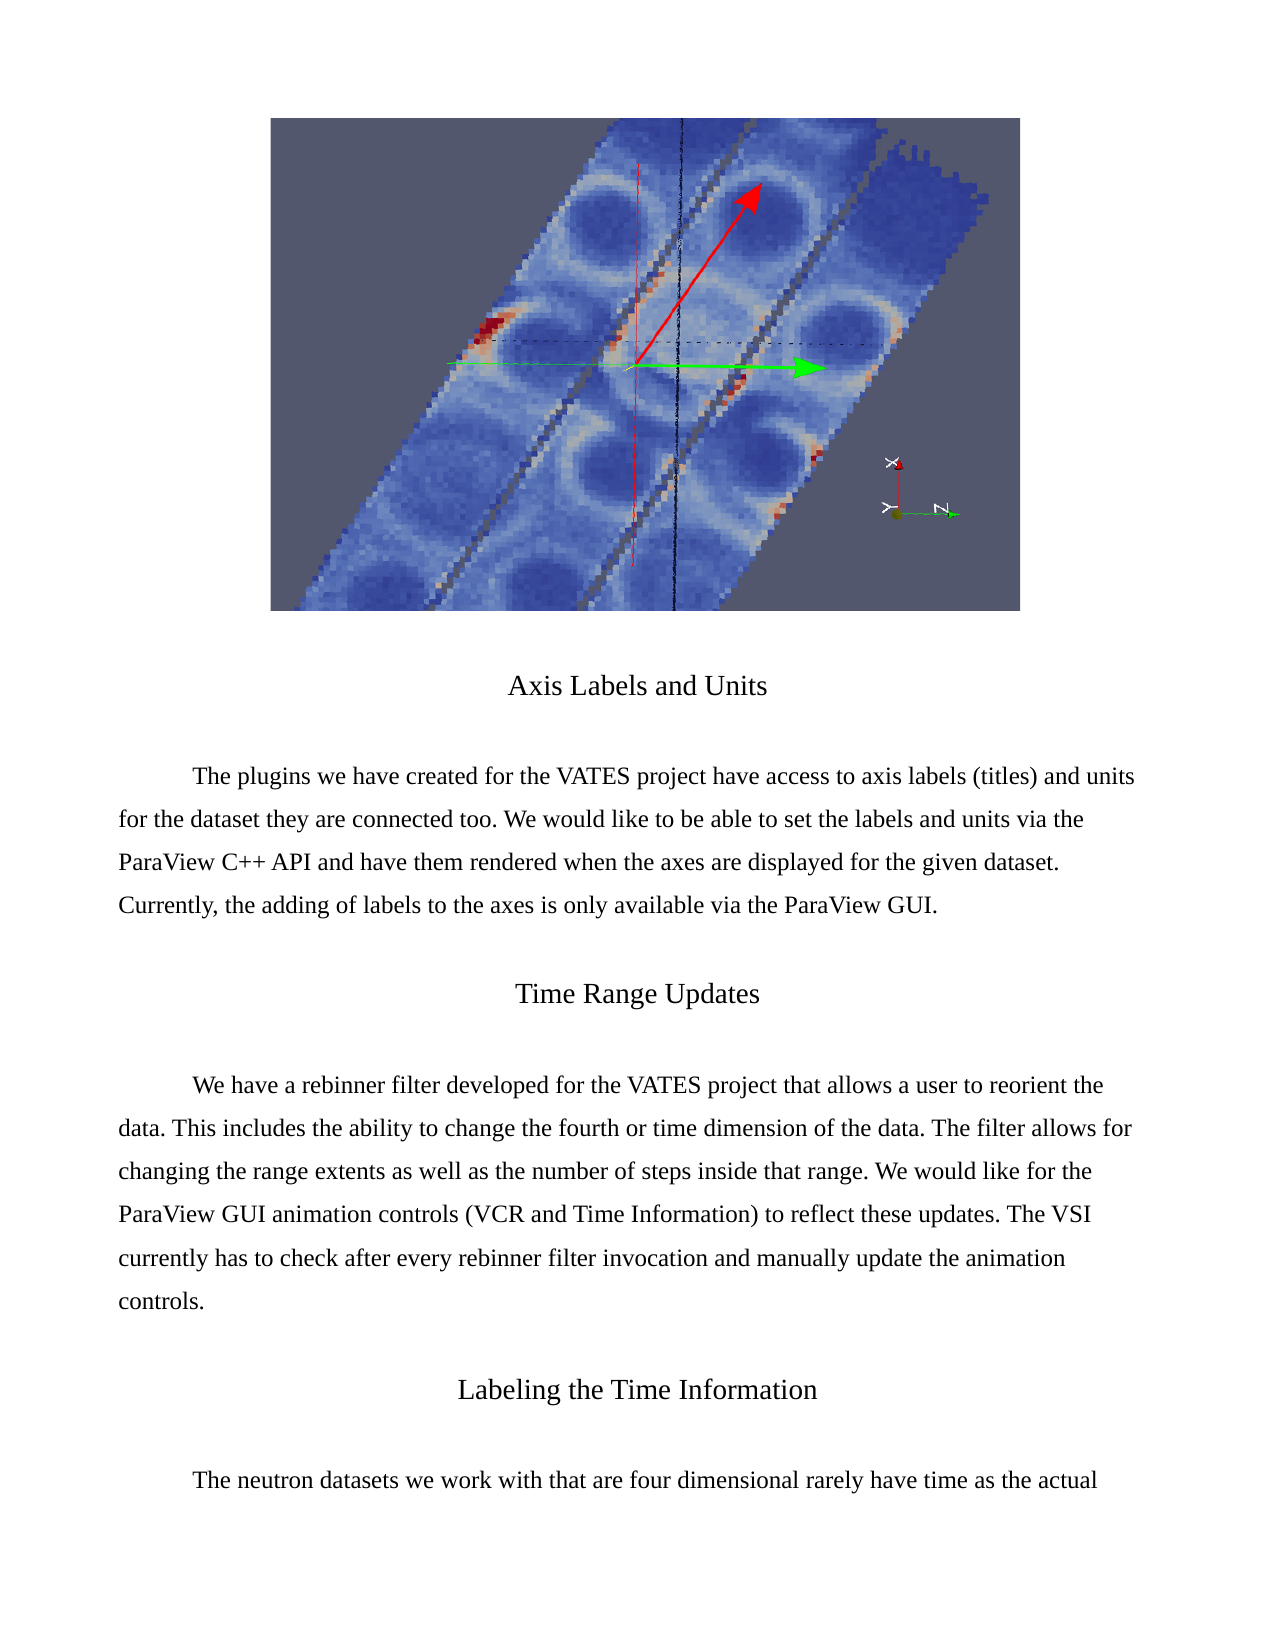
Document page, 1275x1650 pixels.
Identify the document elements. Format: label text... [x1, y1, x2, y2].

picture [270, 118, 1021, 611]
text Labeling the Time Information [118, 1372, 1157, 1406]
text Axis Labels and Units [118, 668, 1157, 701]
text Time Range Updates [118, 977, 1157, 1010]
text We have a rebinner filter developed for the VATES project that allows a user to reorient the data. This includes the ability to change the fourth or time dimension of the data. The filter allows for changing the range extents as well as the number of steps inside that range. We would like for the ParaView GUI animation controls (VCR and Time Information) to reflect these updates. The VSI currently has to check after every rebinner filter invocation and manually update the animation controls. [118, 1070, 1157, 1314]
text The plugins we have created for the VATES project have access to axis labels (titles) and units for the dataset they are connected too. We would like to be able to set the labels and units via the ParaView C++ API and have them rendered when the axes are displayed for the given dataset. Currently, the adding of labels to the axes is only available via the ParaView GUI. [118, 761, 1157, 919]
text The neutron datasets we work with that are four dimensional rarely have time as the actual [118, 1465, 1157, 1494]
